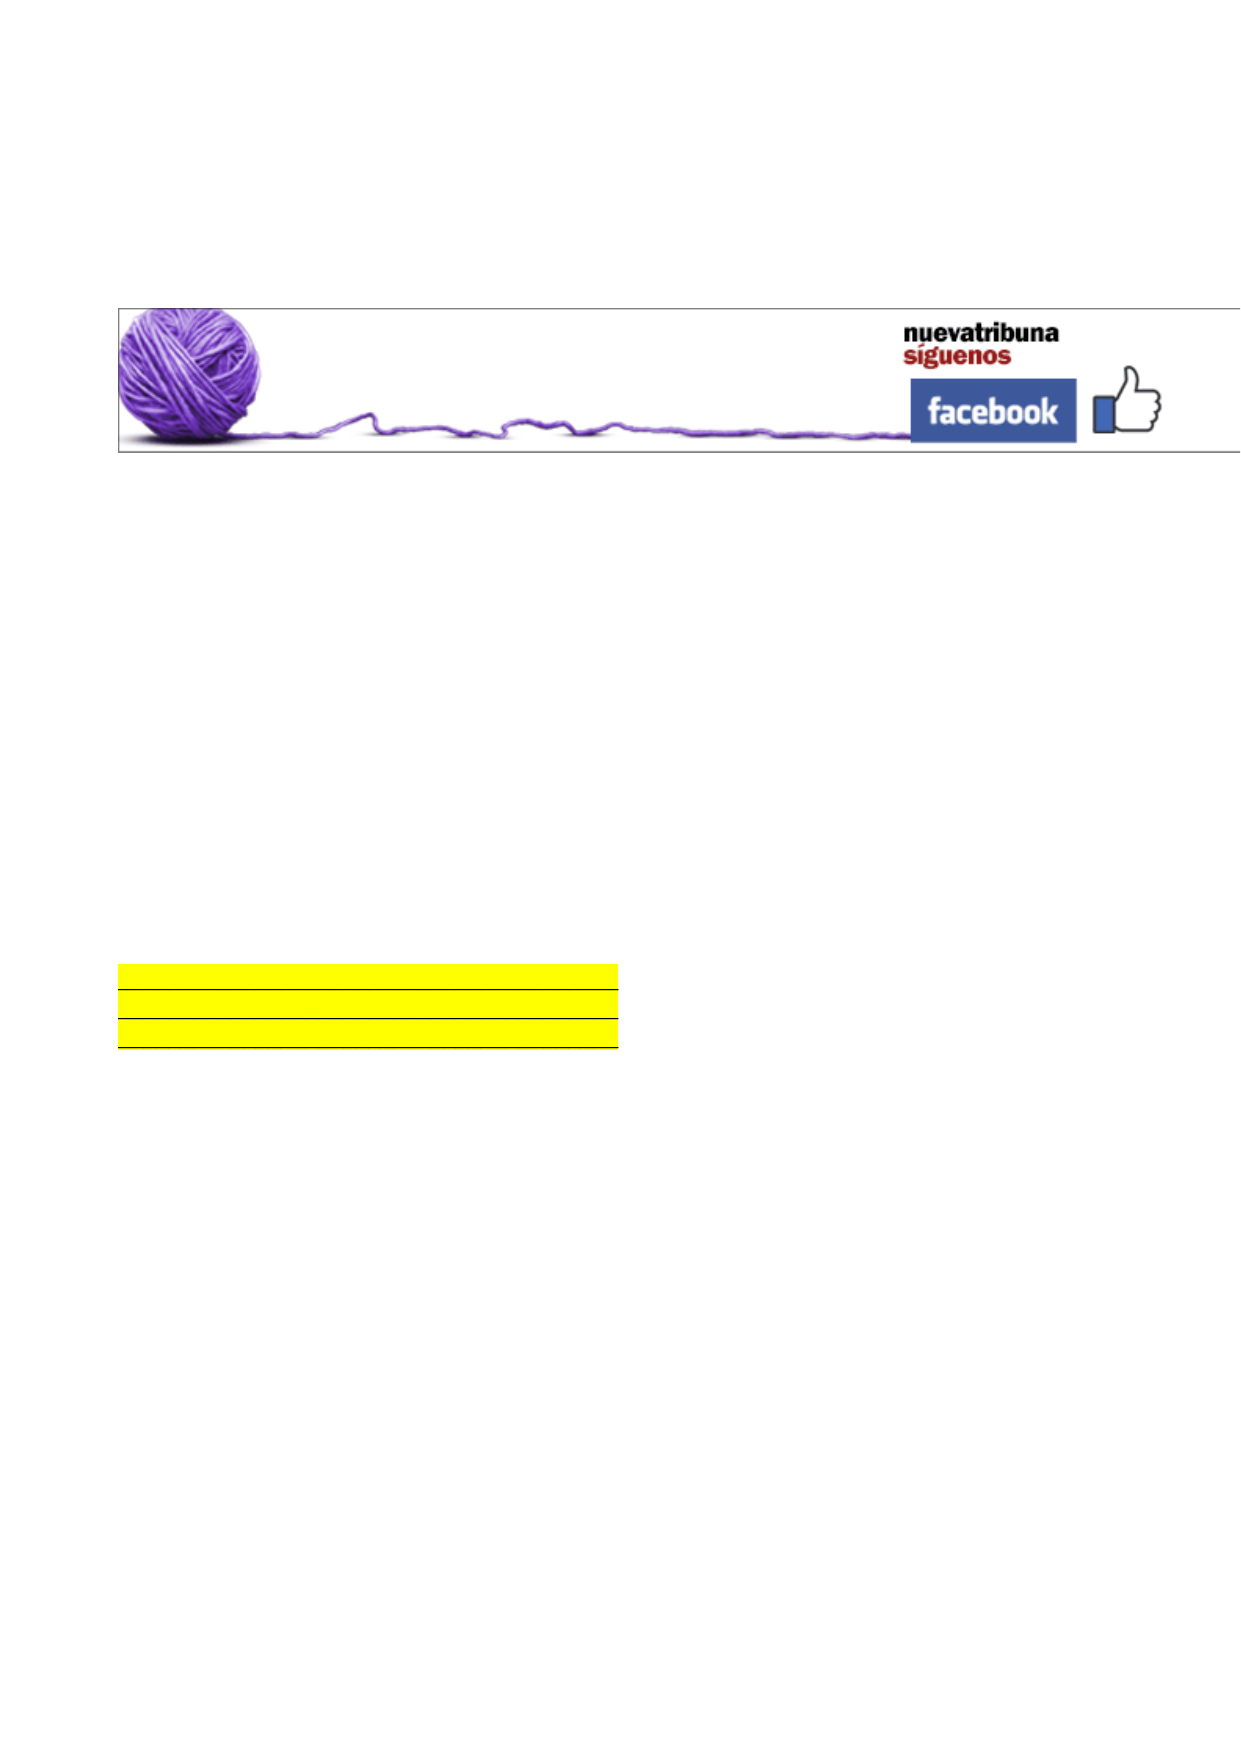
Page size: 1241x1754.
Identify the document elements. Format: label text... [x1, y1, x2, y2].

text ________________________________________ [118, 964, 1122, 993]
text ________________________________________ [118, 993, 1122, 1022]
picture [118, 308, 1241, 453]
text ________________________________________ [118, 1022, 1122, 1050]
